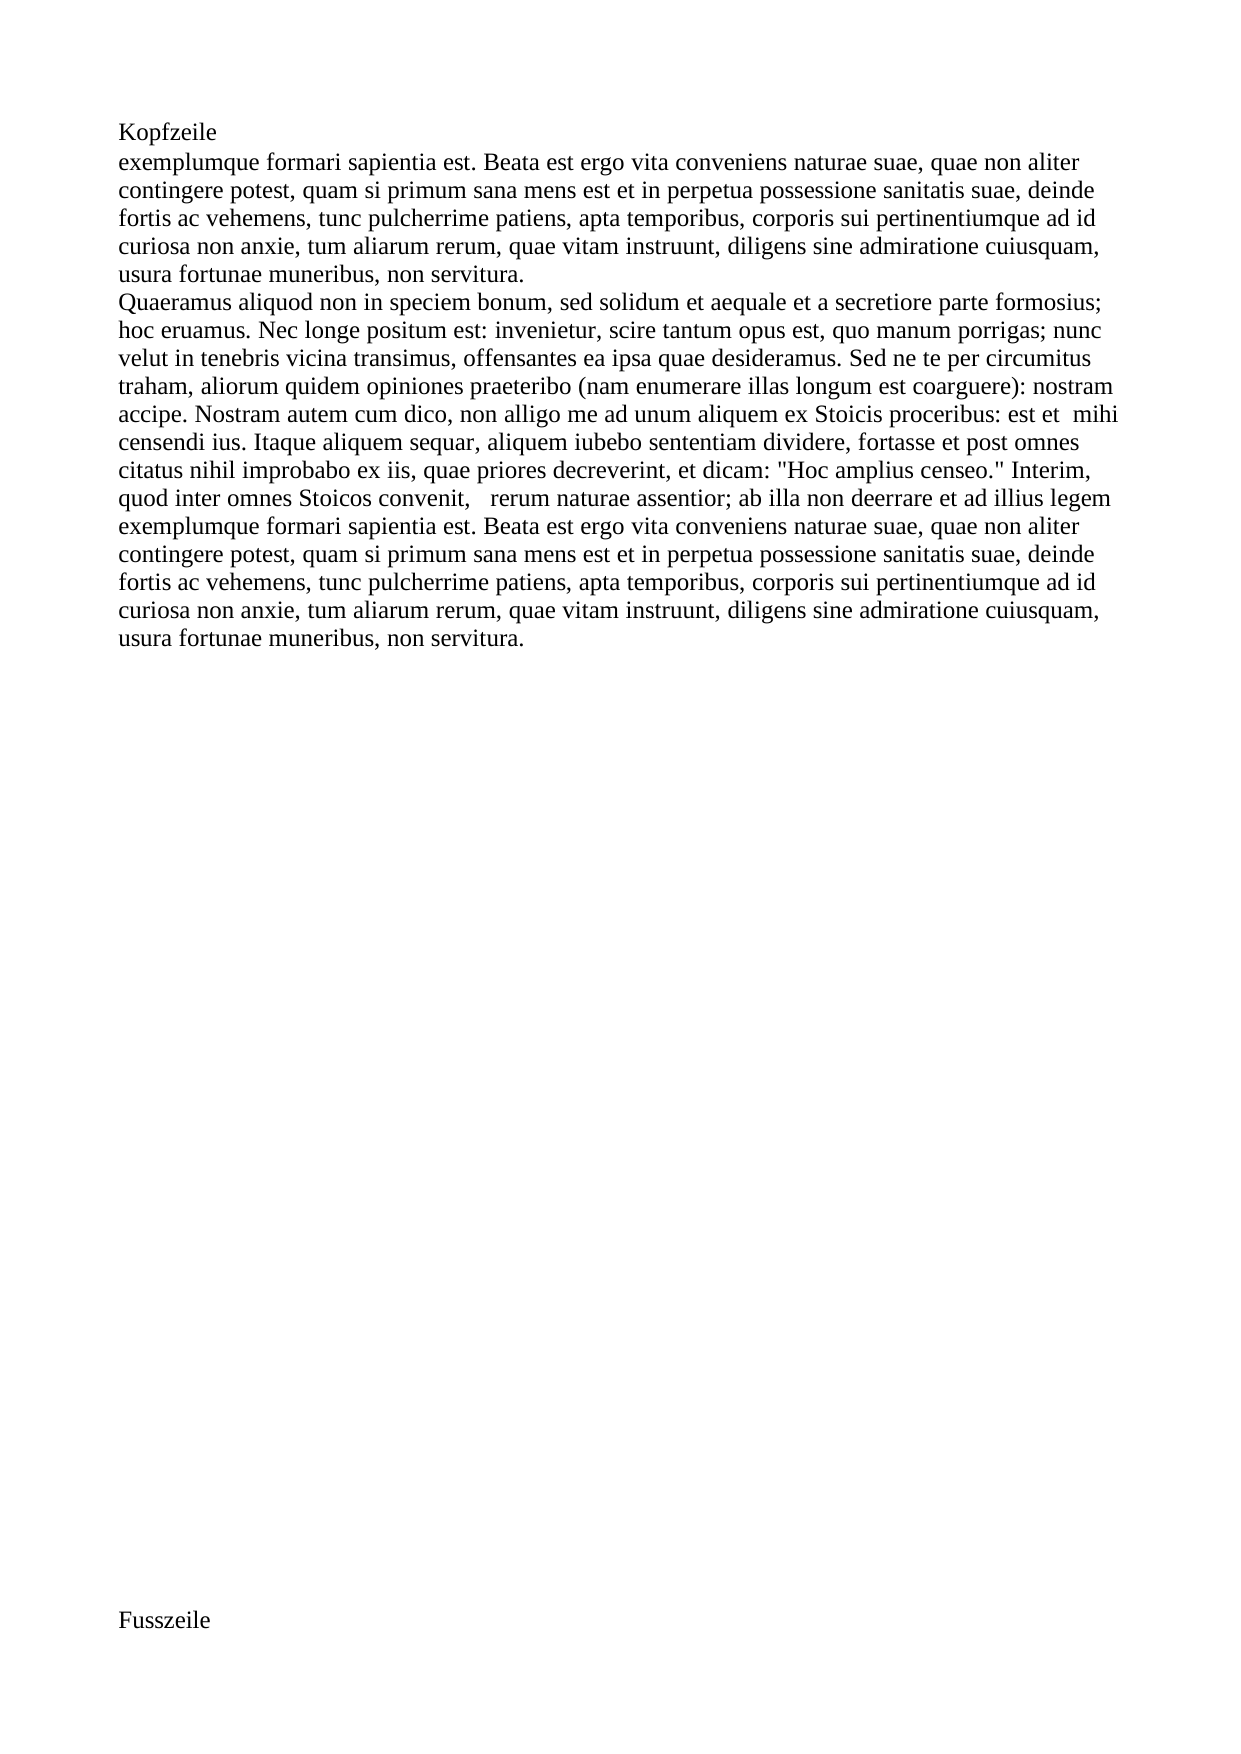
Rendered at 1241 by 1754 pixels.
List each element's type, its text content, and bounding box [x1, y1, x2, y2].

text exemplumque formari sapientia est. Beata est ergo vita conveniens naturae suae, quae non aliter contingere potest, quam si primum sana mens est et in perpetua possessione sanitatis suae, deinde fortis ac vehemens, tunc pulcherrime patiens, apta temporibus, corporis sui pertinentiumque ad id curiosa non anxie, tum aliarum rerum, quae vitam instruunt, diligens sine admiratione cuiusquam, usura fortunae muneribus, non servitura. [118, 148, 1122, 288]
text Quaeramus aliquod non in speciem bonum, sed solidum et aequale et a secretiore parte formosius; hoc eruamus. Nec longe positum est: invenietur, scire tantum opus est, quo manum porrigas; nunc velut in tenebris vicina transimus, offensantes ea ipsa quae desideramus. Sed ne te per circumitus traham, aliorum quidem opiniones praeteribo (nam enumerare illas longum est coarguere): nostram accipe. Nostram autem cum dico, non alligo me ad unum aliquem ex Stoicis proceribus: est et mihi censendi ius. Itaque aliquem sequar, aliquem iubebo sententiam dividere, fortasse et post omnes citatus nihil improbabo ex iis, quae priores decreverint, et dicam: "Hoc amplius censeo." Interim, quod inter omnes Stoicos convenit, rerum naturae assentior; ab illa non deerrare et ad illius legem exemplumque formari sapientia est. Beata est ergo vita conveniens naturae suae, quae non aliter contingere potest, quam si primum sana mens est et in perpetua possessione sanitatis suae, deinde fortis ac vehemens, tunc pulcherrime patiens, apta temporibus, corporis sui pertinentiumque ad id curiosa non anxie, tum aliarum rerum, quae vitam instruunt, diligens sine admiratione cuiusquam, usura fortunae muneribus, non servitura. [118, 288, 1122, 652]
